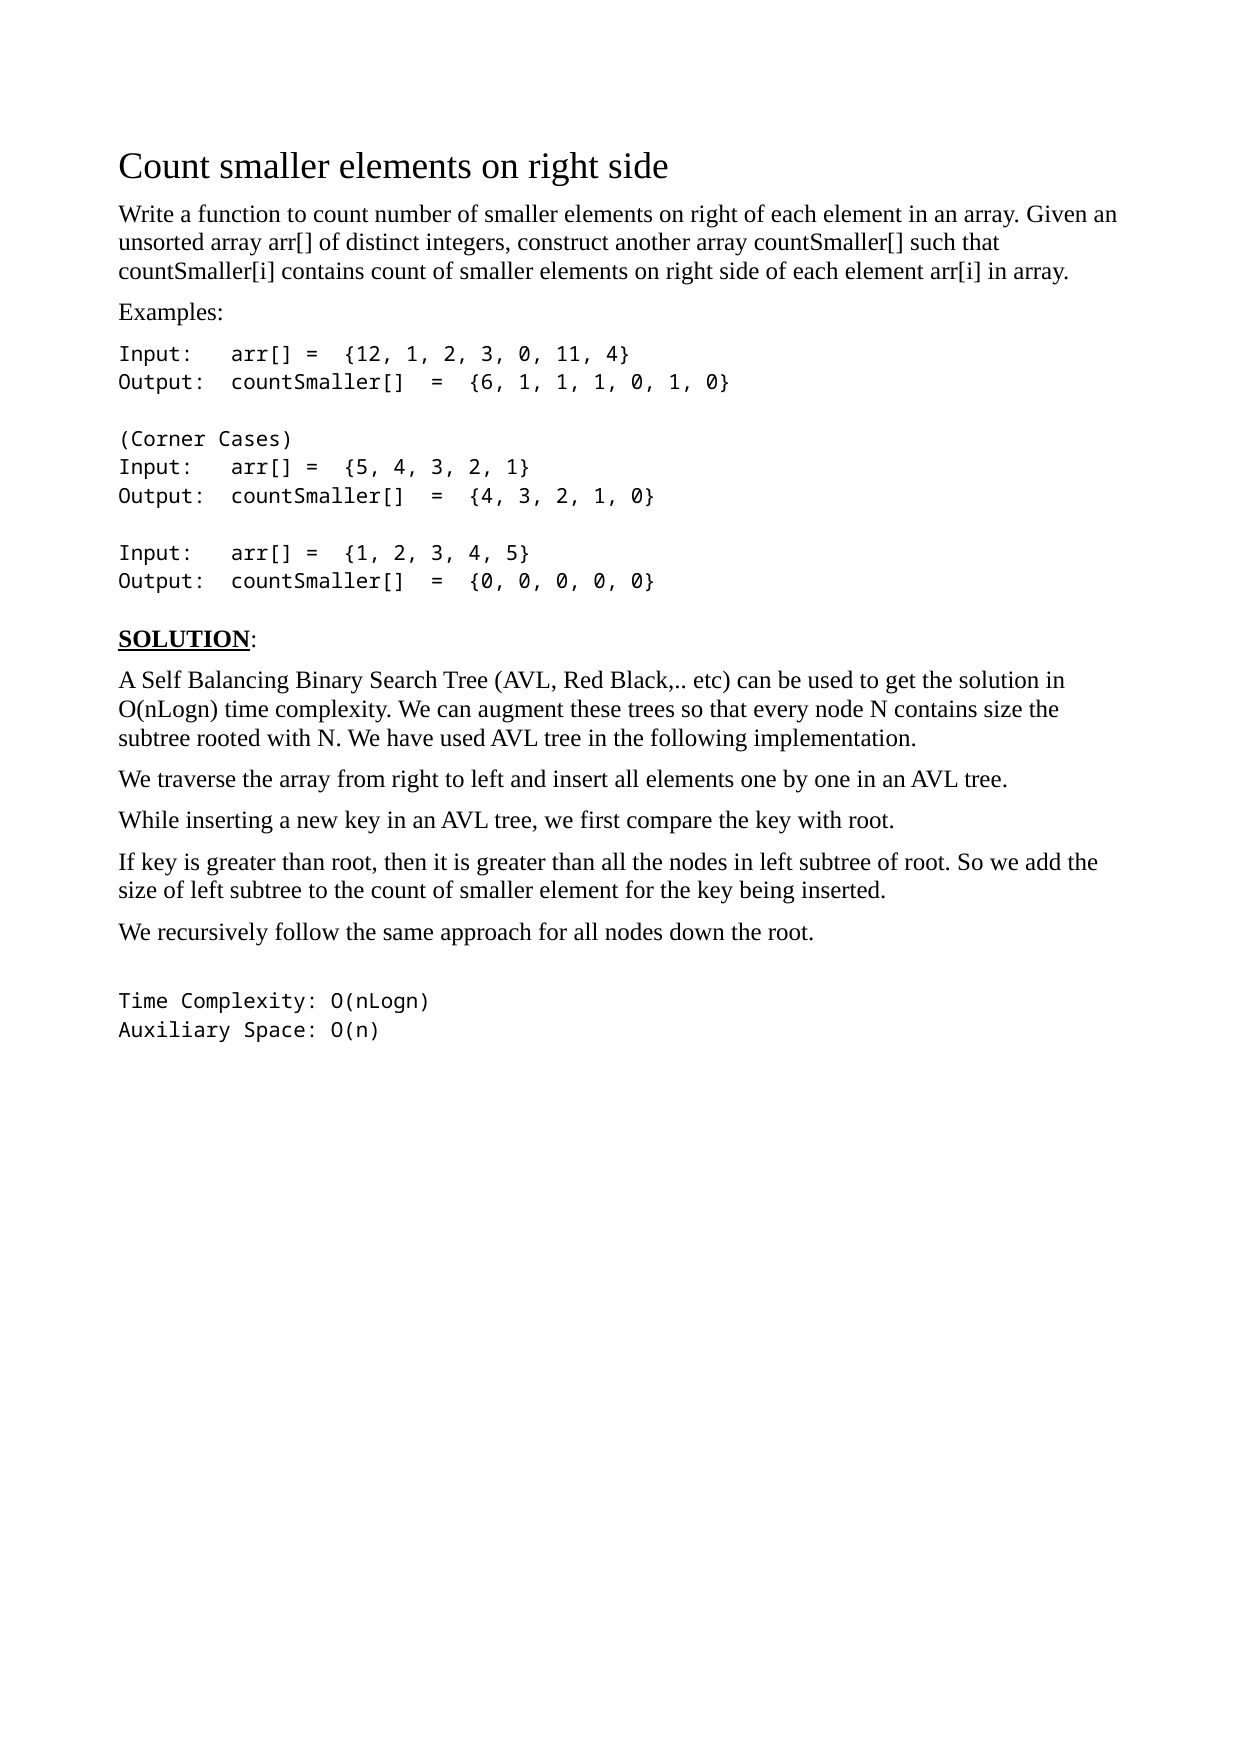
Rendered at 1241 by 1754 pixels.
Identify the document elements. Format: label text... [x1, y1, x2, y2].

text Examples: [118, 297, 1122, 326]
text Input: arr[] = {1, 2, 3, 4, 5} [118, 538, 1122, 566]
text Time Complexity: O(nLogn) Auxiliary Space: O(n) [118, 986, 1122, 1043]
text Write a function to count number of smaller elements on right of each element in an array. Given an unsorted array arr[] of distinct integers, construct another array countSmaller[] such that countSmaller[i] contains count of smaller elements on right side of each element arr[i] in array. [118, 199, 1122, 285]
text We traverse the array from right to left and insert all elements one by one in an AVL tree. [118, 764, 1122, 793]
text Output: countSmaller[] = {4, 3, 2, 1, 0} [118, 481, 1122, 509]
text Output: countSmaller[] = {6, 1, 1, 1, 0, 1, 0} [118, 367, 1122, 396]
text If key is greater than root, then it is greater than all the nodes in left subtree of root. So we add the size of left subtree to the count of smaller element for the key being inserted. [118, 847, 1122, 904]
text Input: arr[] = {5, 4, 3, 2, 1} [118, 452, 1122, 481]
text A Self Balancing Binary Search Tree (AVL, Red Black,.. etc) can be used to get the solution in O(nLogn) time complexity. We can augment these trees so that every node N contains size the subtree rooted with N. We have used AVL tree in the following implementation. [118, 665, 1122, 752]
text While inserting a new key in an AVL tree, we first compare the key with root. [118, 805, 1122, 834]
text SOLUTION: [118, 624, 1122, 653]
text Output: countSmaller[] = {0, 0, 0, 0, 0} [118, 566, 1122, 595]
text We recursively follow the same approach for all nodes down the root. [118, 917, 1122, 945]
subtitle Count smaller elements on right side [118, 143, 1122, 186]
text Input: arr[] = {12, 1, 2, 3, 0, 11, 4} [118, 339, 1122, 367]
text (Corner Cases) [118, 424, 1122, 452]
